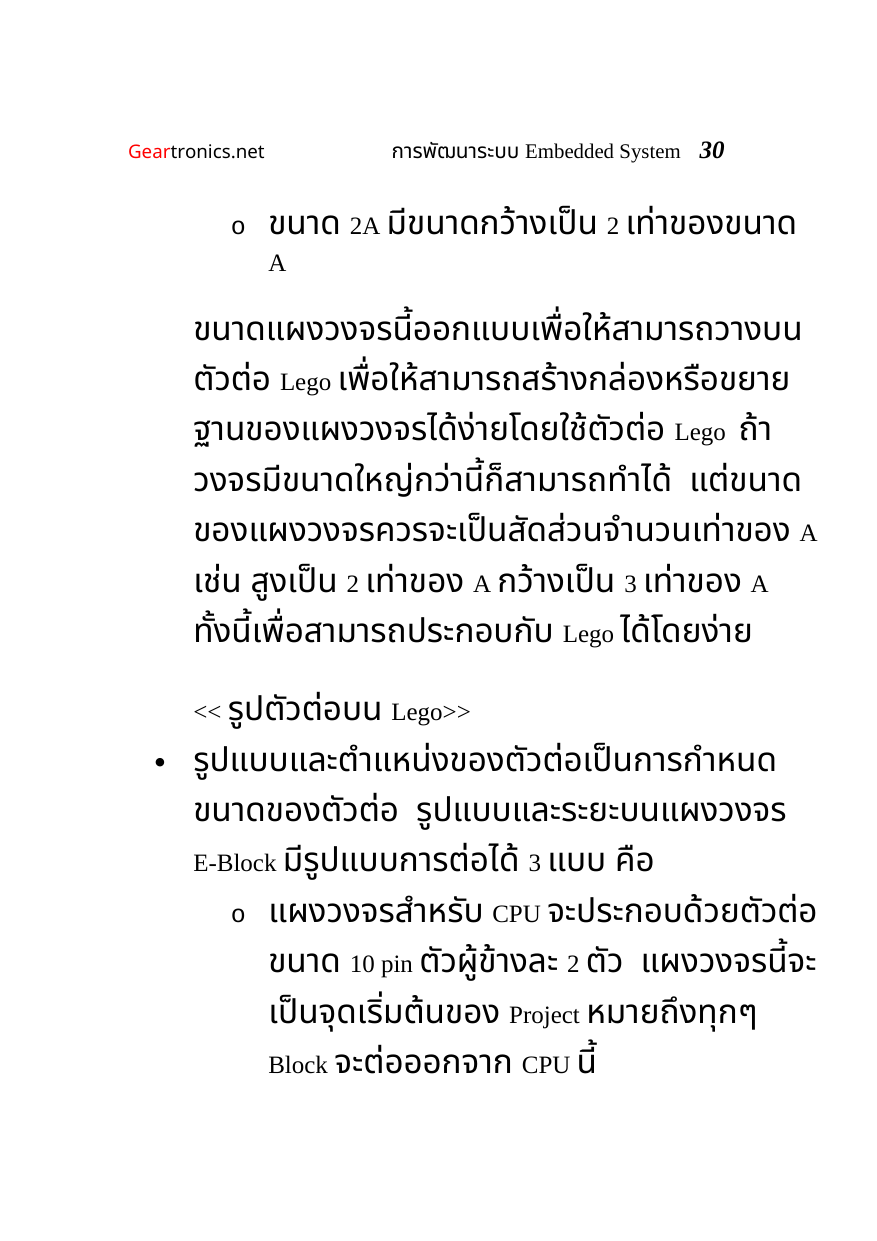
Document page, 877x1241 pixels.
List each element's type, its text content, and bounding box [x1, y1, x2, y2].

list รูปแบบและตำแหน่งของตัวต่อเป็นการกำหนดขนาดของตัวต่อ รูปแบบและระยะบนแผงวงจร E-Block มีรูปแบบการต่อได้ 3 แบบ คือ [156, 736, 818, 887]
text ขนาดแผงวงจรนี้ออกแบบเพื่อให้สามารถวางบนตัวต่อ Lego เพื่อให้สามารถสร้างกล่องหรือขยายฐานของแผงวงจรได้ง่ายโดยใช้ตัวต่อ Lego ถ้าวงจรมีขนาดใหญ่กว่านี้ก็สามารถทำได้ แต่ขนาดของแผงวงจรควรจะเป็นสัดส่วนจำนวนเท่าของ A เช่น สูงเป็น 2 เท่าของ A กว้างเป็น 3 เท่าของ A ทั้งนี้เพื่อสามารถประกอบกับ Lego ได้โดยง่าย [193, 304, 818, 657]
list แผงวงจรสำหรับ CPU จะประกอบด้วยตัวต่อขนาด 10 pin ตัวผู้ข้างละ 2 ตัว แผงวงจรนี้จะเป็นจุดเริ่มต้นของ Project หมายถึงทุกๆ Block จะต่อออกจาก CPU นี้ [231, 887, 818, 1088]
text << รูปตัวต่อบน Lego>> [193, 685, 818, 736]
list ขนาด 2A มีขนาดกว้างเป็น 2 เท่าของขนาด A [231, 199, 818, 277]
